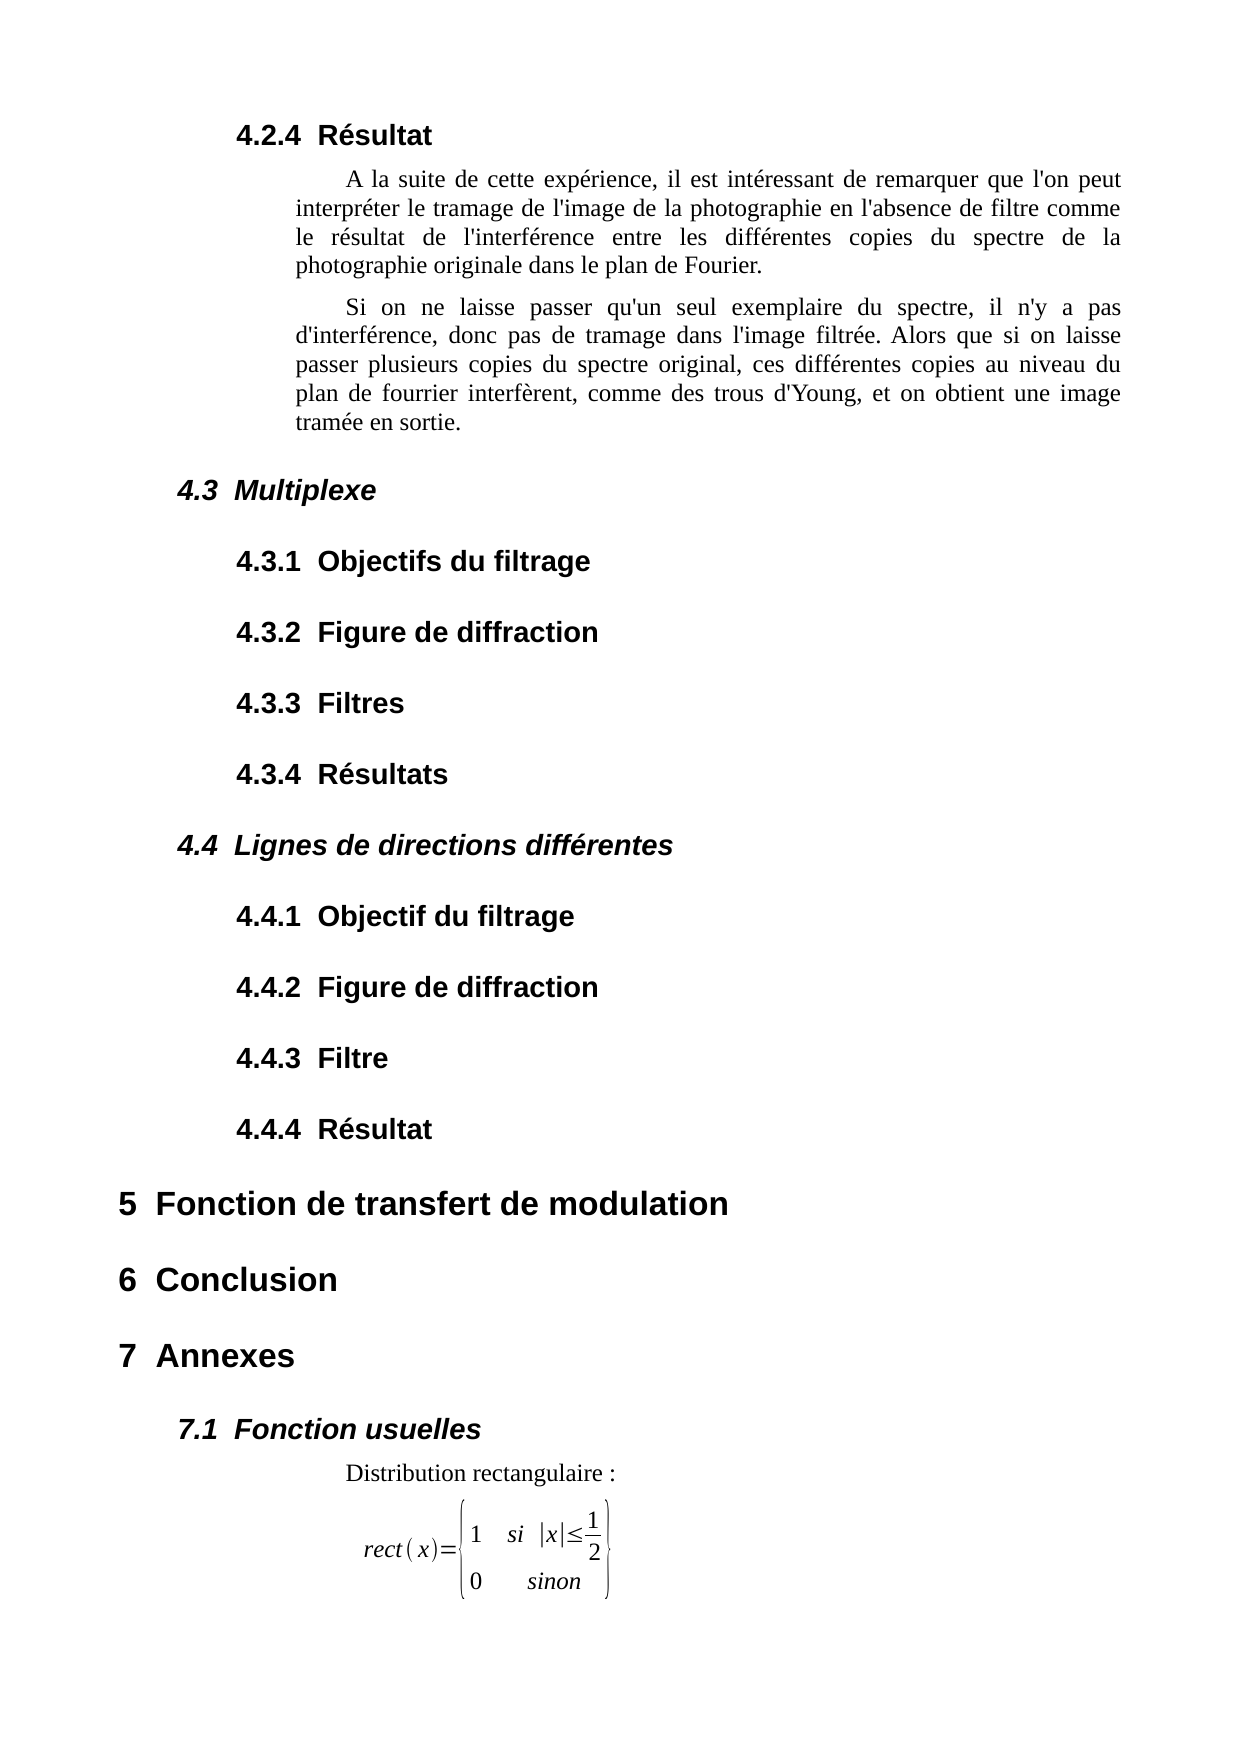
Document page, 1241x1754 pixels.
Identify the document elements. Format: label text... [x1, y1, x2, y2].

subtitle Filtre [236, 1041, 1122, 1075]
subtitle Résultats [236, 757, 1122, 791]
subtitle Figure de diffraction [236, 970, 1122, 1004]
text Si on ne laisse passer qu'un seul exemplaire du spectre, il n'y a pas d'interférence, donc pas de tramage dans l'image filtrée. Alors que si on laisse passer plusieurs copies du spectre original, ces différentes copies au niveau du plan de fourrier interfèrent, comme des trous d'Young, et on obtient une image tramée en sortie. [295, 292, 1122, 435]
subtitle Résultat [236, 1112, 1122, 1146]
subtitle Filtres [236, 686, 1122, 719]
text A la suite de cette expérience, il est intéressant de remarquer que l'on peut interpréter le tramage de l'image de la photographie en l'absence de filtre comme le résultat de l'interférence entre les différentes copies du spectre de la photographie originale dans le plan de Fourier. [295, 164, 1122, 279]
text Distribution rectangulaire : [295, 1458, 1122, 1487]
subtitle Annexes [118, 1336, 1122, 1374]
subtitle Fonction de transfert de modulation [118, 1183, 1122, 1222]
subtitle Conclusion [118, 1259, 1122, 1298]
subtitle Fonction usuelles [177, 1412, 1122, 1445]
subtitle Figure de diffraction [236, 615, 1122, 648]
subtitle Multiplexe [177, 473, 1122, 506]
subtitle Résultat [236, 118, 1122, 152]
subtitle Objectifs du filtrage [236, 544, 1122, 577]
subtitle Objectif du filtrage [236, 899, 1122, 933]
subtitle Lignes de directions différentes [177, 828, 1122, 862]
